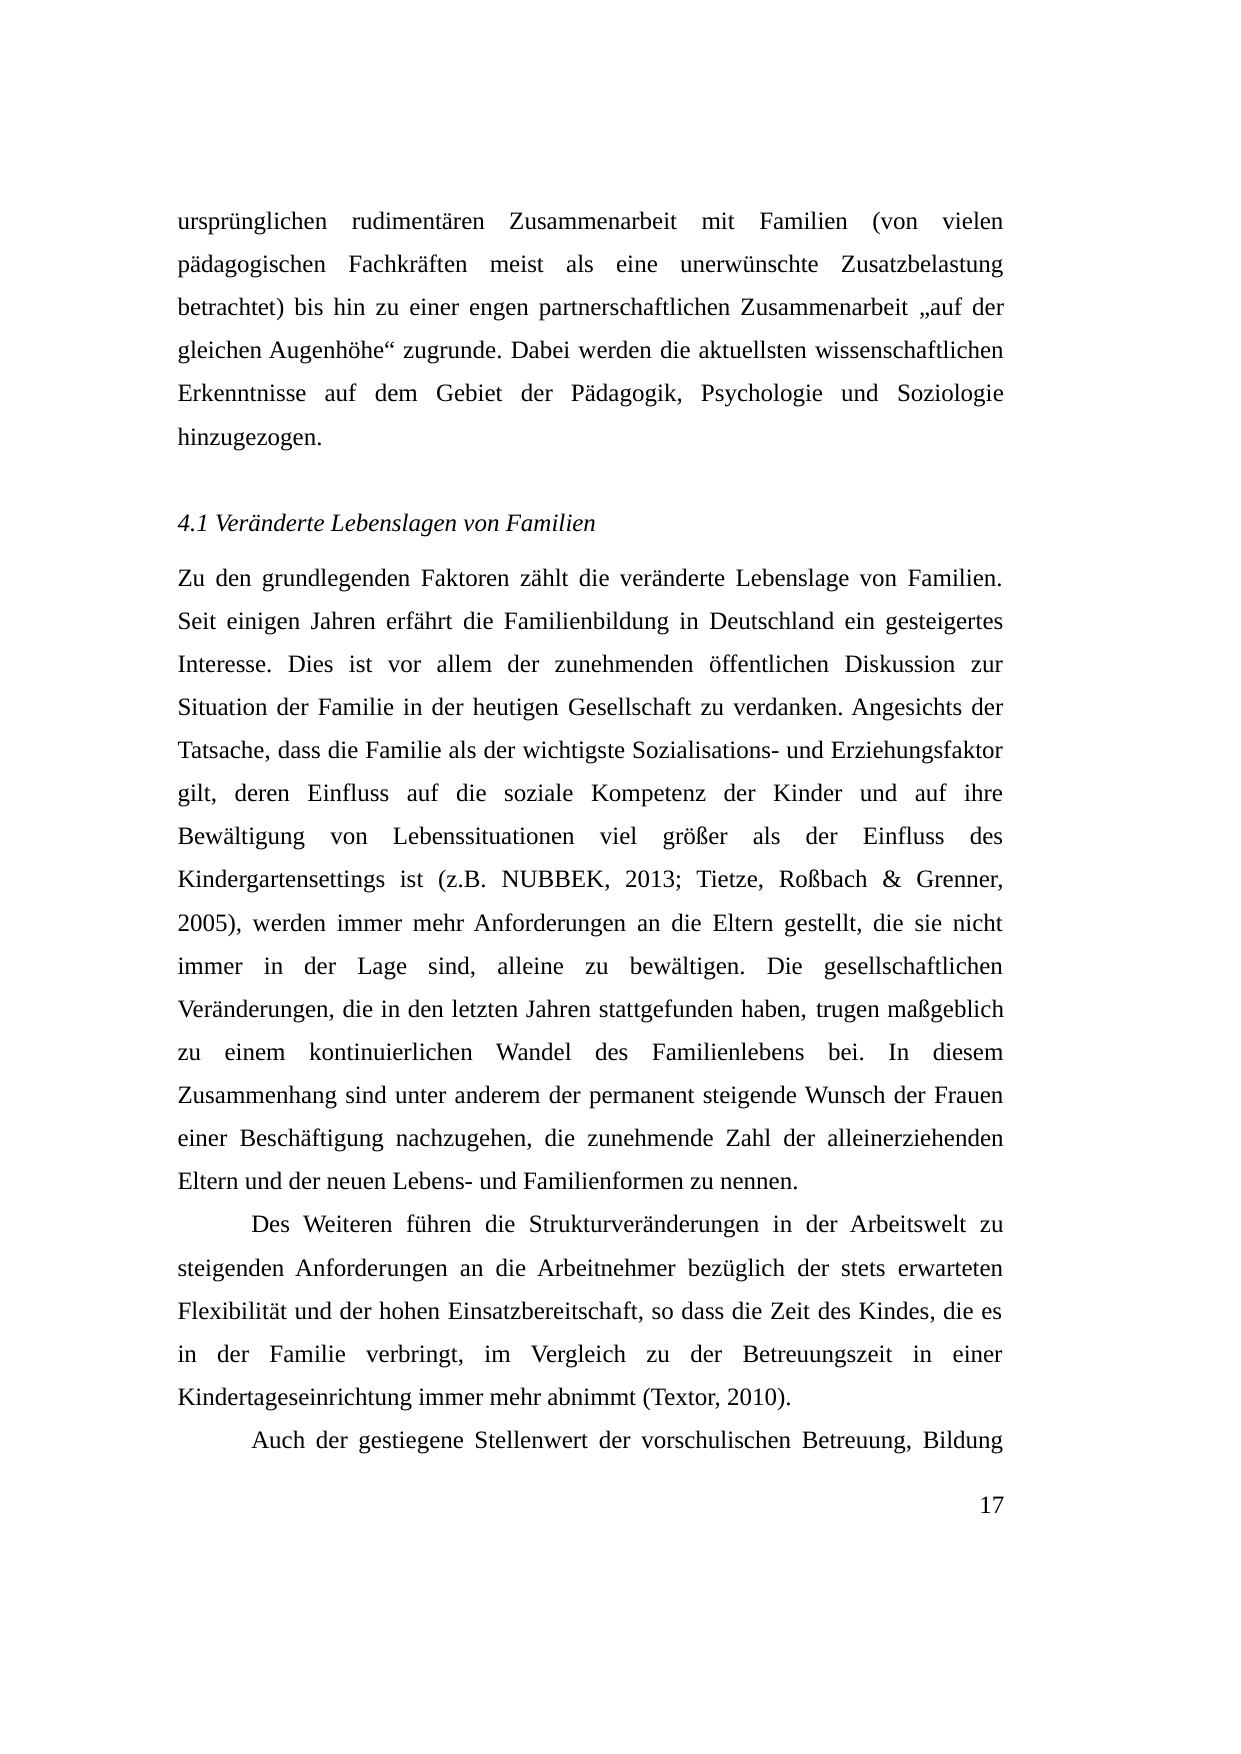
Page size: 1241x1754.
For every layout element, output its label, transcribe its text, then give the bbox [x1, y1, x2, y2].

text ursprünglichen rudimentären Zusammenarbeit mit Familien (von vielen pädagogischen Fachkräften meist als eine unerwünschte Zusatzbelastung betrachtet) bis hin zu einer engen partnerschaftlichen Zusammenarbeit „auf der gleichen Augenhöhe“ zugrunde. Dabei werden die aktuellsten wissenschaftlichen Erkenntnisse auf dem Gebiet der Pädagogik, Psychologie und Soziologie hinzugezogen. [177, 206, 1004, 450]
text Des Weiteren führen die Strukturveränderungen in der Arbeitswelt zu steigenden Anforderungen an die Arbeitnehmer bezüglich der stets erwarteten Flexibilität und der hohen Einsatzbereitschaft, so dass die Zeit des Kindes, die es in der Familie verbringt, im Vergleich zu der Betreuungszeit in einer Kindertageseinrichtung immer mehr abnimmt (Textor, 2010). [177, 1209, 1004, 1411]
text Auch der gestiegene Stellenwert der vorschulischen Betreuung, Bildung [177, 1425, 1004, 1454]
text Zu den grundlegenden Faktoren zählt die veränderte Lebenslage von Familien. Seit einigen Jahren erfährt die Familienbildung in Deutschland ein gesteigertes Interesse. Dies ist vor allem der zunehmenden öffentlichen Diskussion zur Situation der Familie in der heutigen Gesellschaft zu verdanken. Angesichts der Tatsache, dass die Familie als der wichtigste Sozialisations- und Erziehungsfaktor gilt, deren Einfluss auf die soziale Kompetenz der Kinder und auf ihre Bewältigung von Lebenssituationen viel größer als der Einfluss des Kindergartensettings ist (z.B. NUBBEK, 2013; Tietze, Roßbach & Grenner, 2005), werden immer mehr Anforderungen an die Eltern gestellt, die sie nicht immer in der Lage sind, alleine zu bewältigen. Die gesellschaftlichen Veränderungen, die in den letzten Jahren stattgefunden haben, trugen maßgeblich zu einem kontinuierlichen Wandel des Familienlebens bei. In diesem Zusammenhang sind unter anderem der permanent steigende Wunsch der Frauen einer Beschäftigung nachzugehen, die zunehmende Zahl der alleinerziehenden Eltern und der neuen Lebens- und Familienformen zu nennen. [177, 563, 1004, 1195]
text 4.1 Veränderte Lebenslagen von Familien [177, 508, 1004, 537]
